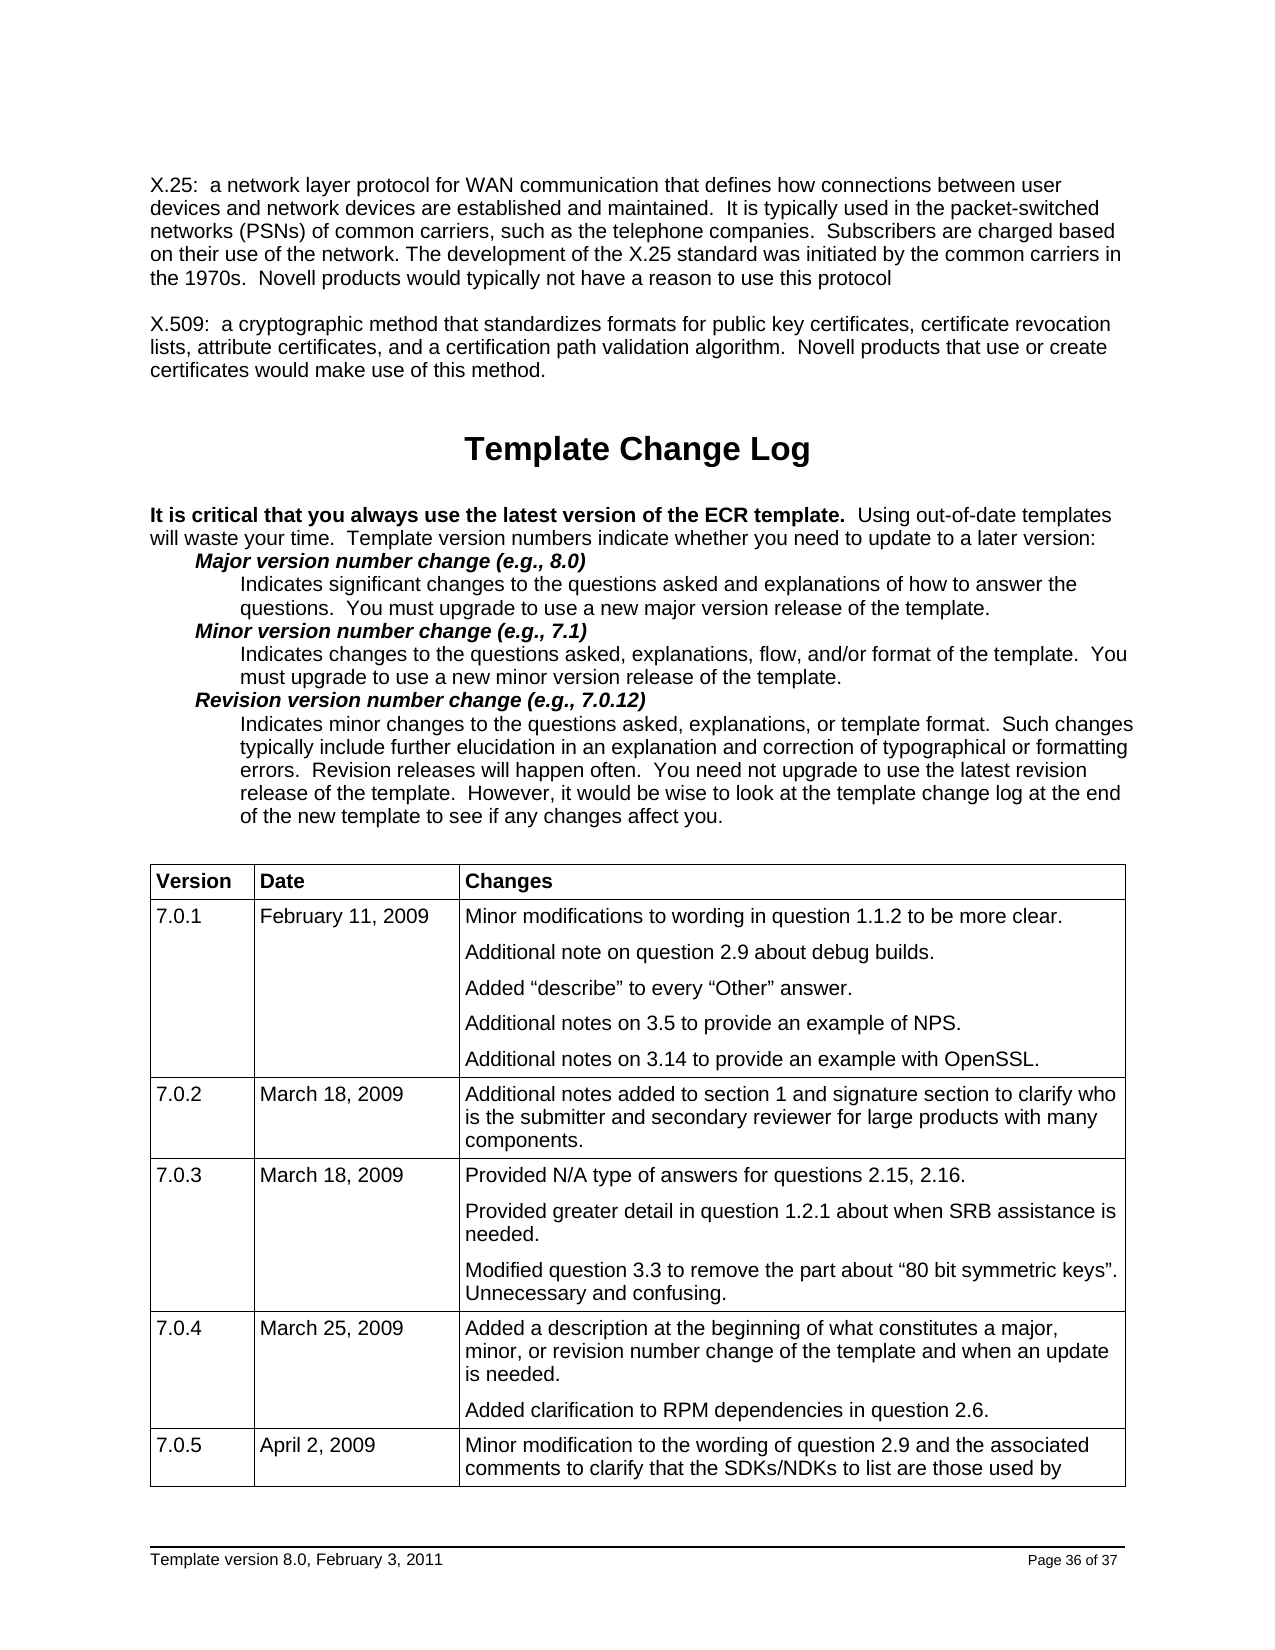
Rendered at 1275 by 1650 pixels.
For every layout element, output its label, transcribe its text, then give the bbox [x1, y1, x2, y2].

table_cell March 18, 2009 [255, 1159, 459, 1311]
text Indicates changes to the questions asked, explanations, flow, and/or format of the template. You must upgrade to use a new minor version release of the template. [240, 643, 1140, 689]
table_header Date [255, 865, 459, 899]
text Indicates significant changes to the questions asked and explanations of how to answer the questions. You must upgrade to use a new major version release of the template. [240, 573, 1140, 619]
table_cell Provided N/A type of answers for questions 2.15, 2.16. Provided greater detail in question 1.2.1 about when SRB assistance is needed. Modified question 3.3 to remove the part about “80 bit symmetric keys”. Unnecessary and confusing. [460, 1159, 1125, 1311]
text Indicates minor changes to the questions asked, explanations, or template format. Such changes typically include further elucidation in an explanation and correction of typographical or formatting errors. Revision releases will happen often. You need not upgrade to use the latest revision release of the template. However, it would be wise to look at the template change log at the end of the new template to see if any changes affect you. [240, 712, 1140, 828]
table_cell April 2, 2009 [255, 1429, 459, 1486]
text Major version number change (e.g., 8.0) [150, 550, 1140, 573]
table_cell March 18, 2009 [255, 1078, 459, 1158]
text It is critical that you always use the latest version of the ECR template. Using out-of-date templates will waste your time. Template version numbers indicate whether you need to update to a later version: [150, 503, 1140, 550]
text X.509: a cryptographic method that standardizes formats for public key certificates, certificate revocation lists, attribute certificates, and a certification path validation algorithm. Novell products that use or create certificates would make use of this method. [150, 313, 1125, 382]
table_cell 7.0.4 [151, 1312, 254, 1428]
table_cell February 11, 2009 [255, 900, 459, 1077]
table_header Changes [460, 865, 1125, 899]
table_cell 7.0.2 [151, 1078, 254, 1158]
table_cell Added a description at the beginning of what constitutes a major, minor, or revision number change of the template and when an update is needed. Added clarification to RPM dependencies in question 2.6. [460, 1312, 1125, 1428]
table_cell 7.0.1 [151, 900, 254, 1077]
table_header Version [151, 865, 254, 899]
table_cell Additional notes added to section 1 and signature section to clarify who is the submitter and secondary reviewer for large products with many components. [460, 1078, 1125, 1158]
text Minor version number change (e.g., 7.1) [195, 619, 1140, 643]
table_cell 7.0.5 [151, 1429, 254, 1486]
subtitle Template Change Log [150, 431, 1125, 467]
table_cell March 25, 2009 [255, 1312, 459, 1428]
table_cell Minor modifications to wording in question 1.1.2 to be more clear. Additional note on question 2.9 about debug builds. Added “describe” to every “Other” answer. Additional notes on 3.5 to provide an example of NPS. Additional notes on 3.14 to provide an example with OpenSSL. [460, 900, 1125, 1077]
text Revision version number change (e.g., 7.0.12) [195, 689, 1140, 712]
text X.25: a network layer protocol for WAN communication that defines how connections between user devices and network devices are established and maintained. It is typically used in the packet-switched networks (PSNs) of common carriers, such as the telephone companies. Subscribers are charged based on their use of the network. The development of the X.25 standard was initiated by the common carriers in the 1970s. Novell products would typically not have a reason to use this protocol [150, 173, 1125, 289]
table_cell 7.0.3 [151, 1159, 254, 1311]
table_cell Minor modification to the wording of question 2.9 and the associated comments to clarify that the SDKs/NDKs to list are those used by [460, 1429, 1125, 1486]
